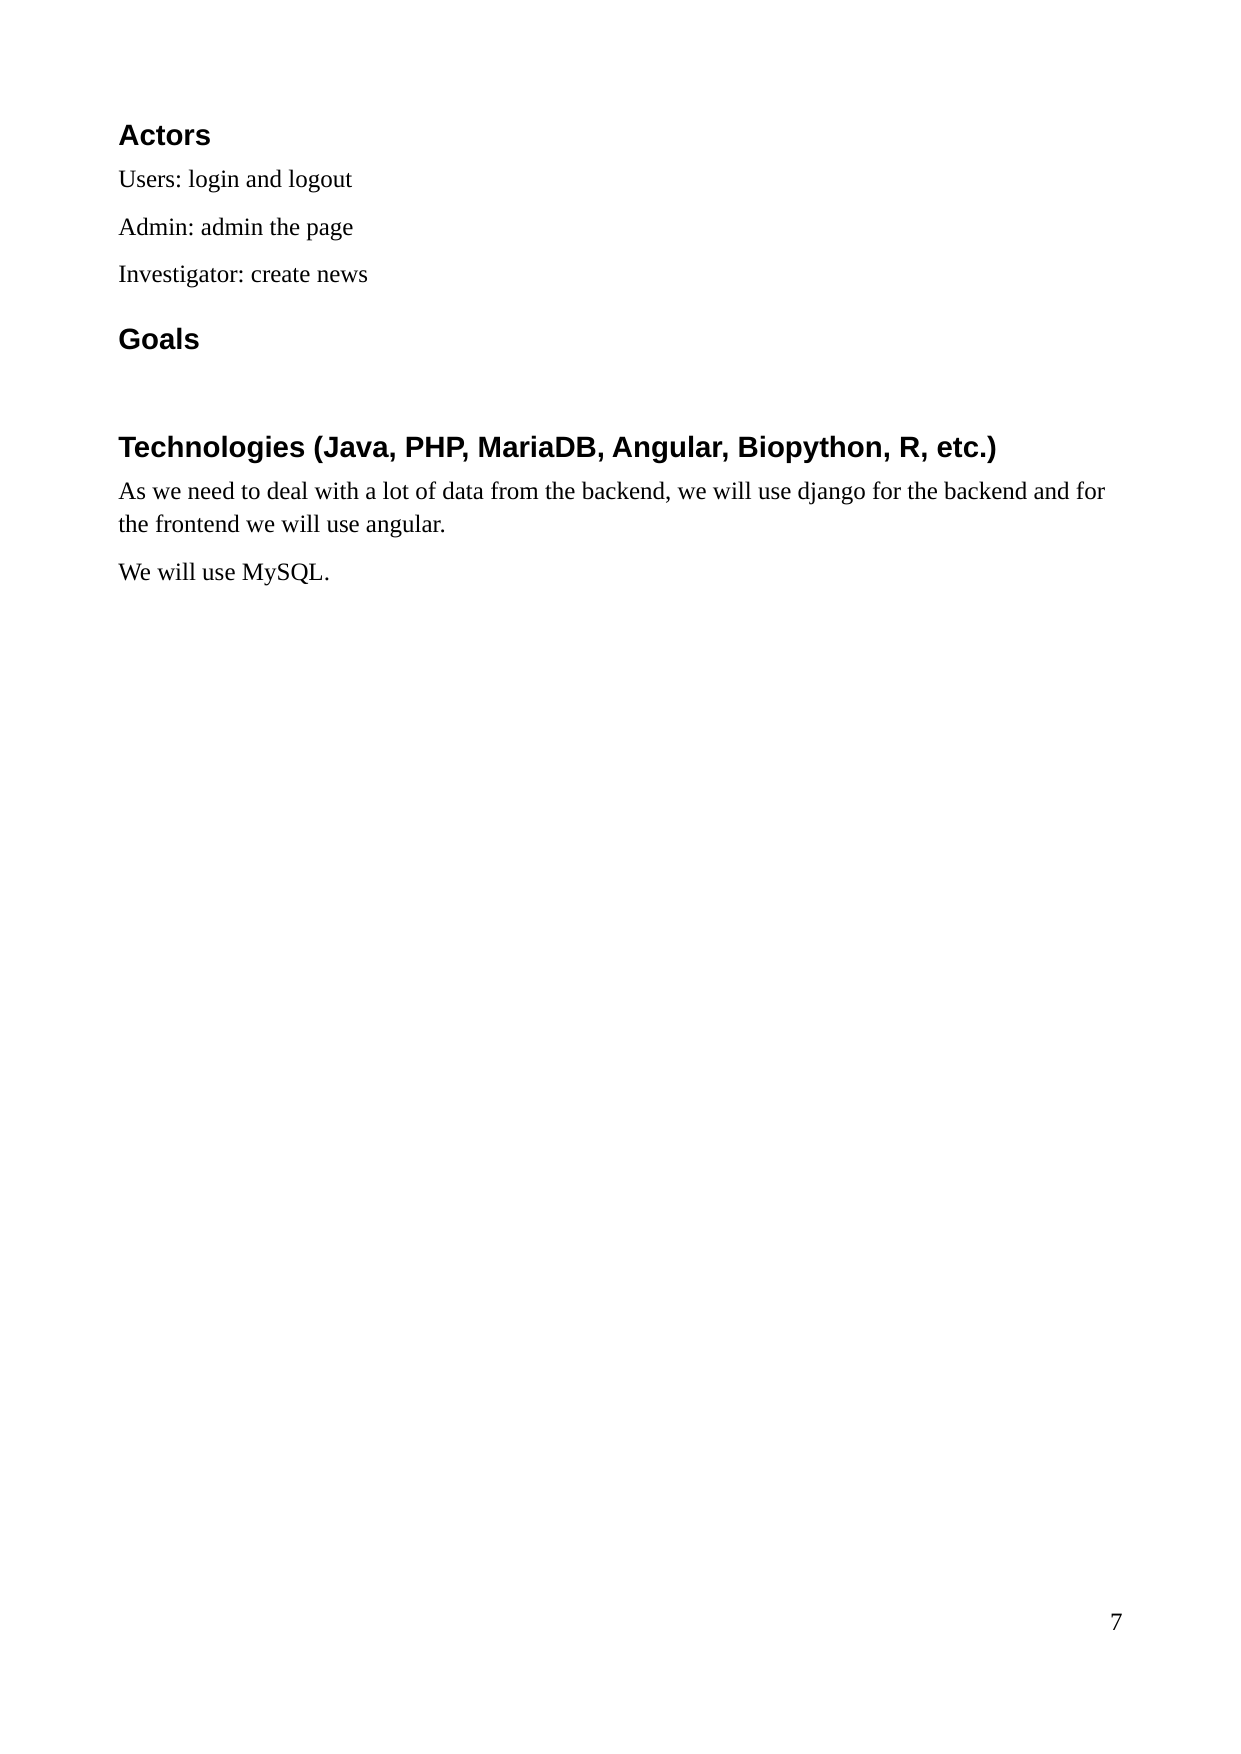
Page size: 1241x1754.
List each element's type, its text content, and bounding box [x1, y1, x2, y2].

text Admin: admin the page [118, 212, 1122, 241]
text We will use MySQL. [118, 557, 1122, 586]
subtitle Goals [118, 322, 1122, 356]
text As we need to deal with a lot of data from the backend, we will use django for the backend and for the frontend we will use angular. [118, 476, 1122, 538]
subtitle Technologies (Java, PHP, MariaDB, Angular, Biopython, R, etc.) [118, 430, 1122, 464]
subtitle Actors [118, 118, 1122, 152]
text Users: login and logout [118, 164, 1122, 193]
text Investigator: create news [118, 259, 1122, 288]
